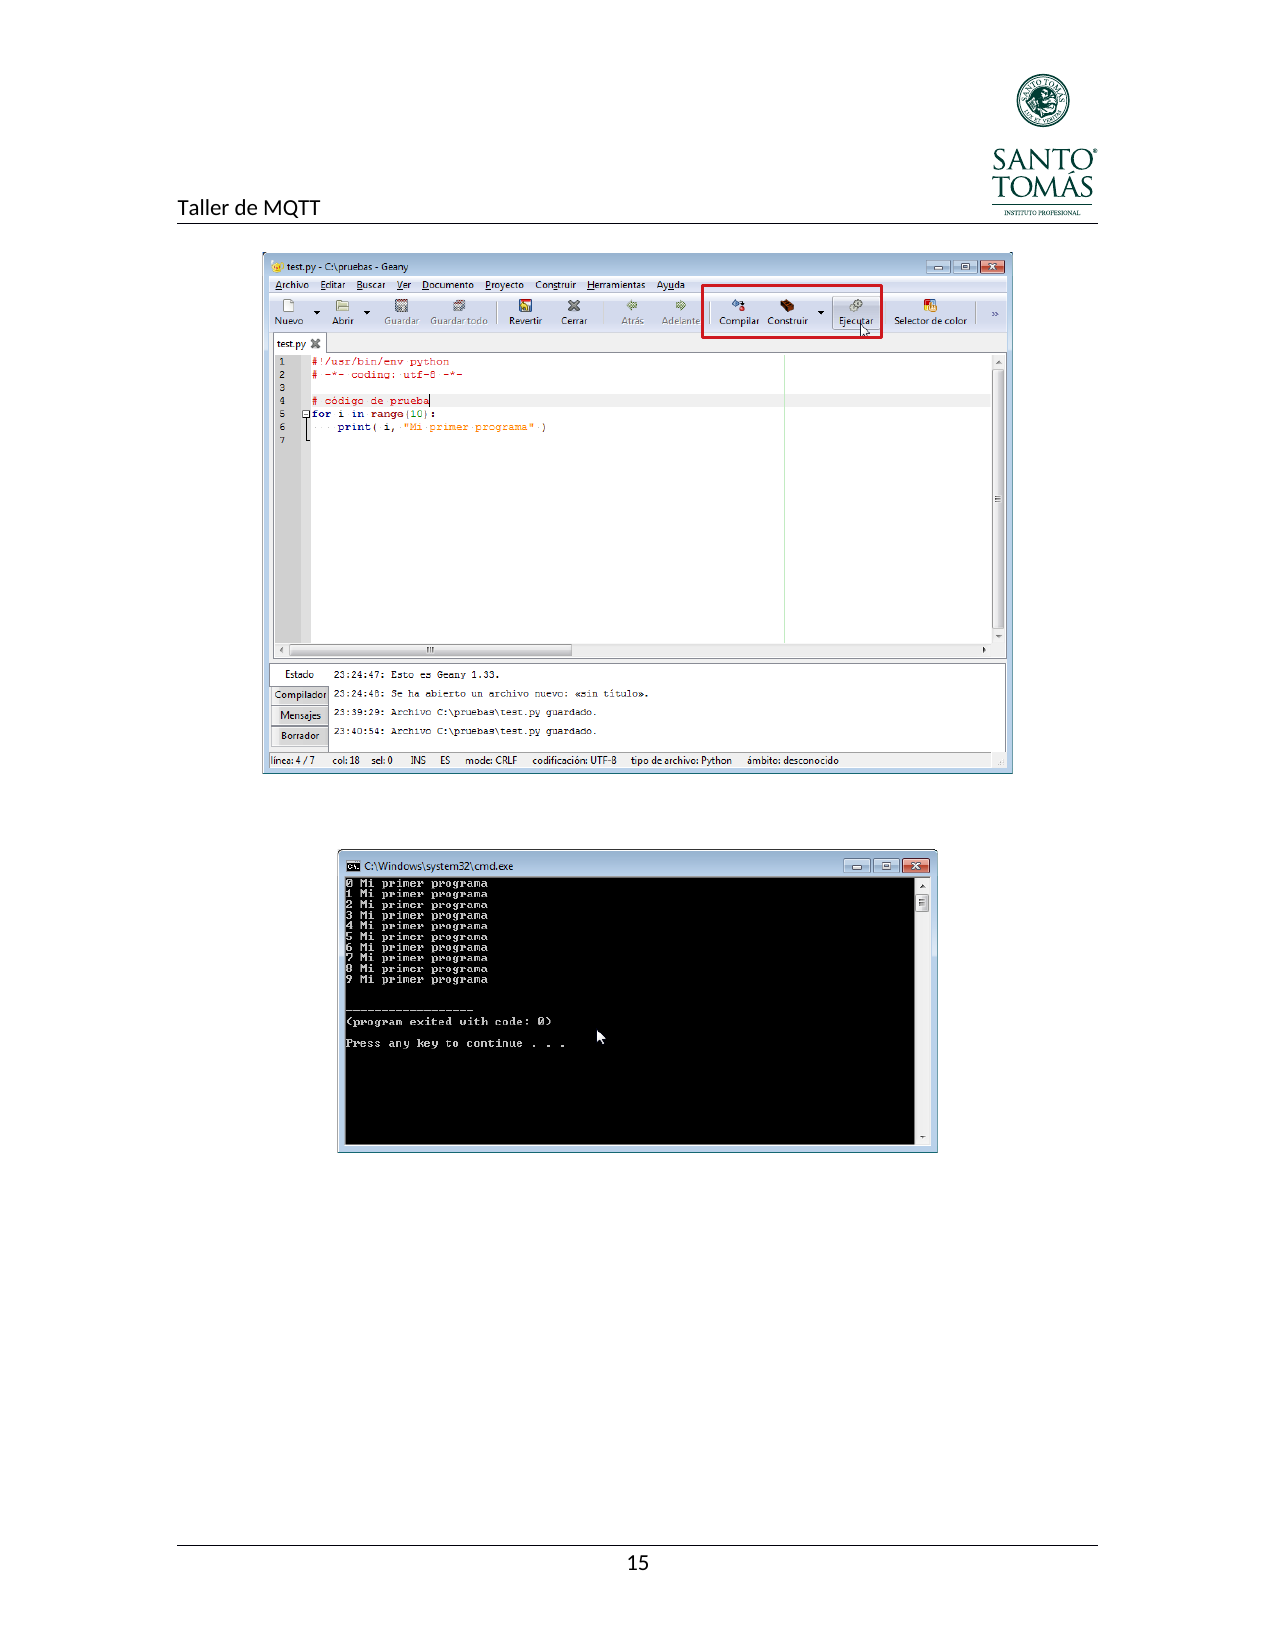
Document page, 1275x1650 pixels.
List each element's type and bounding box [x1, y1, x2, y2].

picture [262, 252, 1013, 774]
picture [337, 849, 938, 1153]
